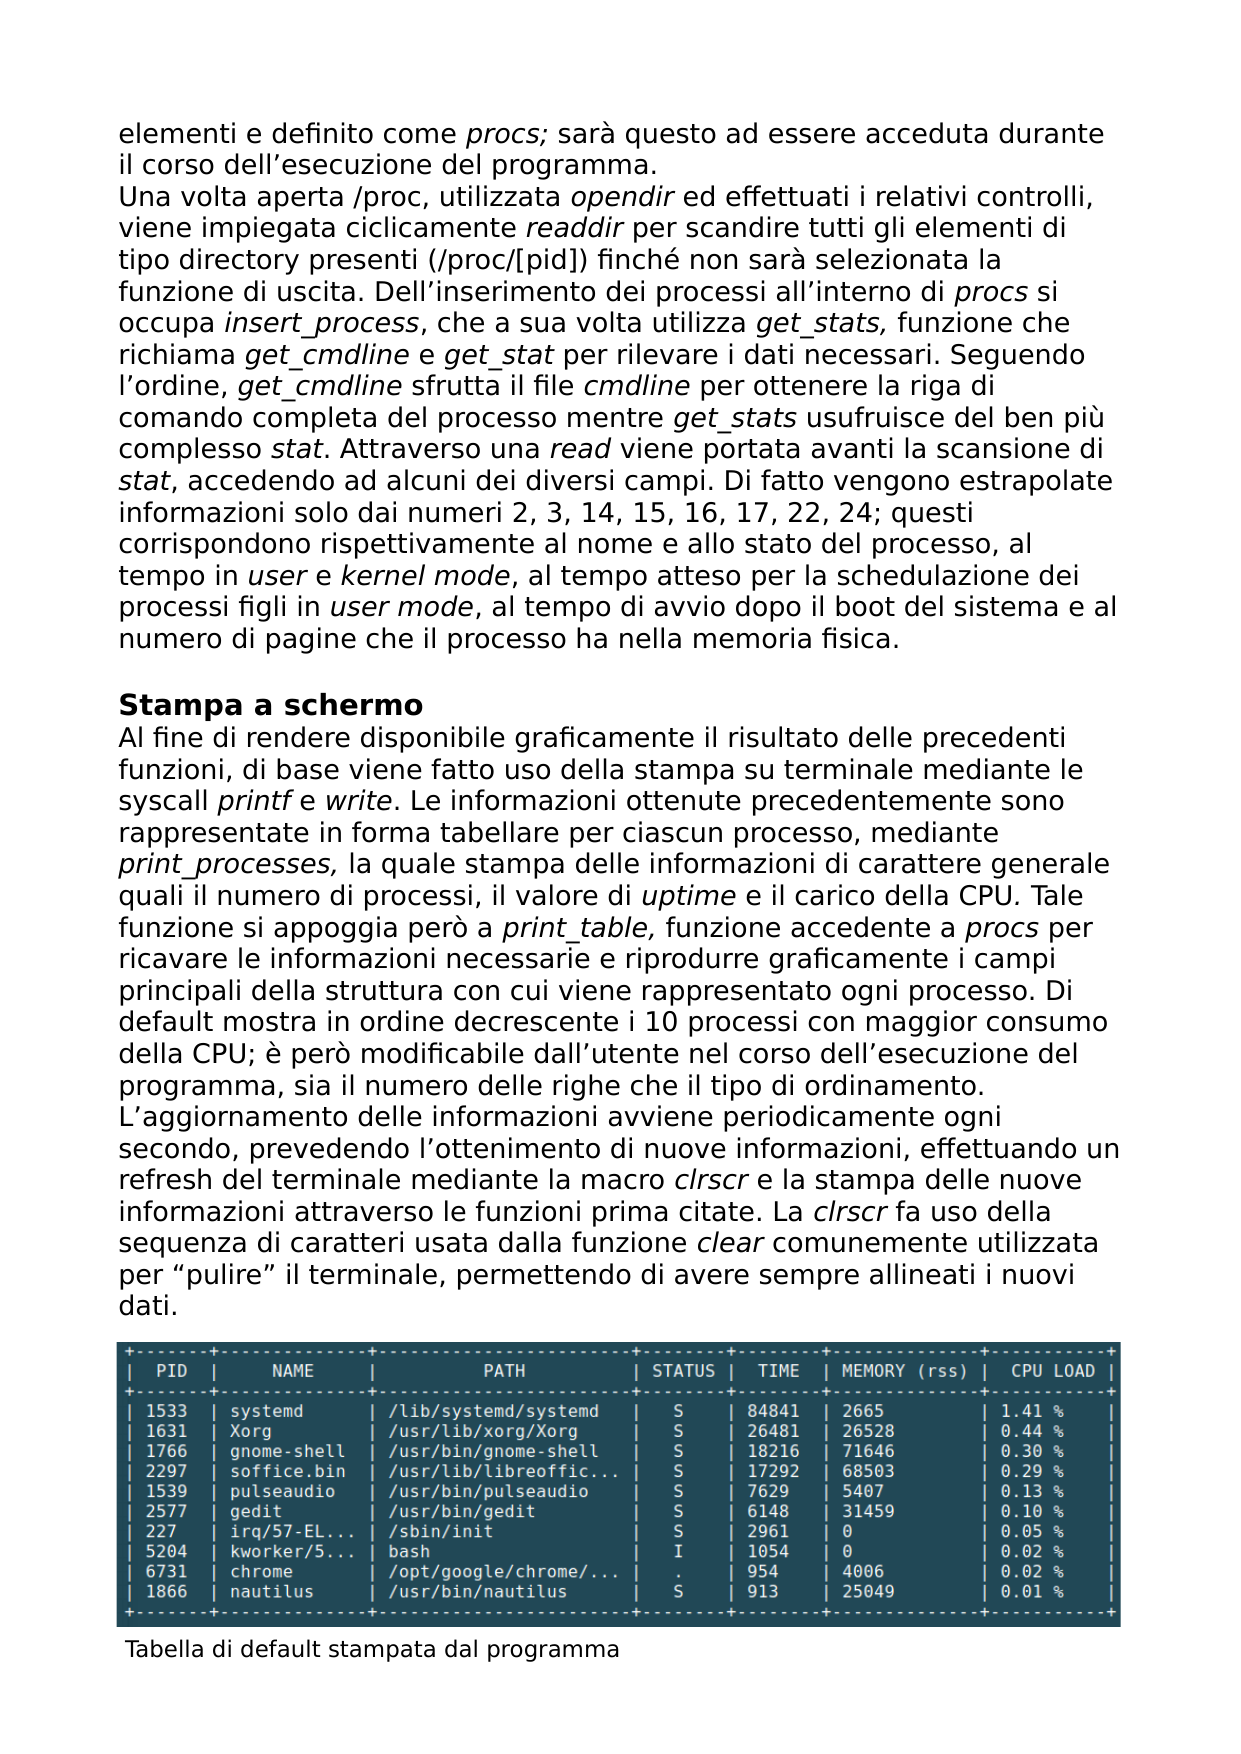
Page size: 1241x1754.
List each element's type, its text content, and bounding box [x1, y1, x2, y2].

picture [116, 1342, 1121, 1627]
text Al fine di rendere disponibile graficamente il risultato delle precedenti funzioni, di base viene fatto uso della stampa su terminale mediante le syscall printf e write. Le informazioni ottenute precedentemente sono rappresentate in forma tabellare per ciascun processo, mediante print_processes, la quale stampa delle informazioni di carattere generale quali il numero di processi, il valore di uptime e il carico della CPU. Tale funzione si appoggia però a print_table, funzione accedente a procs per ricavare le informazioni necessarie e riprodurre graficamente i campi principali della struttura con cui viene rappresentato ogni processo. Di default mostra in ordine decrescente i 10 processi con maggior consumo della CPU; è però modificabile dall’utente nel corso dell’esecuzione del programma, sia il numero delle righe che il tipo di ordinamento. L’aggiornamento delle informazioni avviene periodicamente ogni secondo, prevedendo l’ottenimento di nuove informazioni, effettuando un refresh del terminale mediante la macro clrscr e la stampa delle nuove informazioni attraverso le funzioni prima citate. La clrscr fa uso della sequenza di caratteri usata dalla funzione clear comunemente utilizzata per “pulire” il terminale, permettendo di avere sempre allineati i nuovi dati. [118, 723, 1122, 1322]
text Una volta aperta /proc, utilizzata opendir ed effettuati i relativi controlli, viene impiegata ciclicamente readdir per scandire tutti gli elementi di tipo directory presenti (/proc/[pid]) finché non sarà selezionata la funzione di uscita. Dell’inserimento dei processi all’interno di procs si occupa insert_process, che a sua volta utilizza get_stats, funzione che richiama get_cmdline e get_stat per rilevare i dati necessari. Seguendo l’ordine, get_cmdline sfrutta il file cmdline per ottenere la riga di comando completa del processo mentre get_stats usufruisce del ben più complesso stat. Attraverso una read viene portata avanti la scansione di stat, accedendo ad alcuni dei diversi campi. Di fatto vengono estrapolate informazioni solo dai numeri 2, 3, 14, 15, 16, 17, 22, 24; questi corrispondono rispettivamente al nome e allo stato del processo, al tempo in user e kernel mode, al tempo atteso per la schedulazione dei processi figli in user mode, al tempo di avvio dopo il boot del sistema e al numero di pagine che il processo ha nella memoria fisica. [118, 181, 1122, 655]
text Stampa a schermo [118, 689, 1122, 723]
text elementi e definito come procs; sarà questo ad essere acceduta durante il corso dell’esecuzione del programma. [118, 118, 1122, 181]
